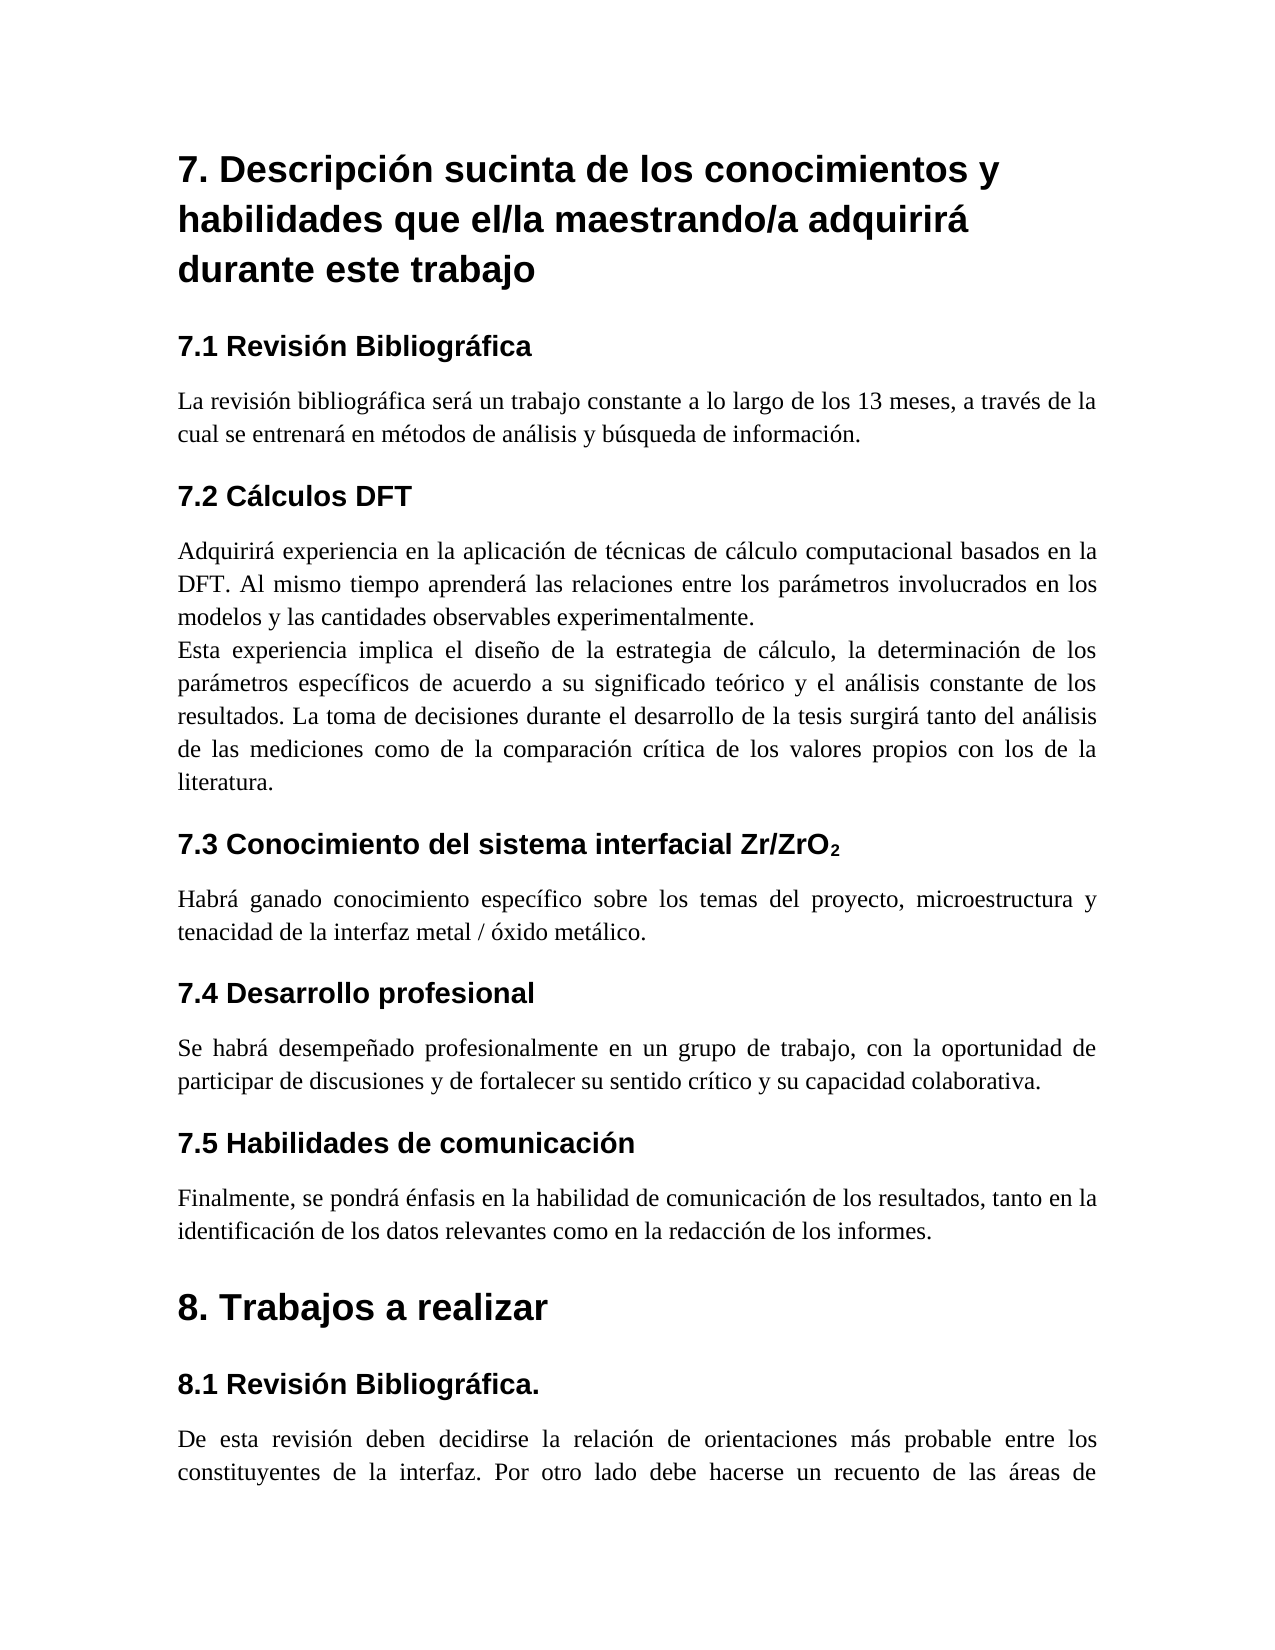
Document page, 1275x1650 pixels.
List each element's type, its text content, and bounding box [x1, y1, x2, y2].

text Se habrá desempeñado profesionalmente en un grupo de trabajo, con la oportunidad de participar de discusiones y de fortalecer su sentido crítico y su capacidad colaborativa. [177, 1033, 1098, 1095]
subtitle Descripción sucinta de los conocimientos y habilidades que el/la maestrando/a adquirirá durante este trabajo [177, 148, 1098, 290]
subtitle Trabajos a realizar [177, 1285, 1098, 1328]
subtitle Revisión Bibliográfica. [177, 1367, 1098, 1400]
subtitle Cálculos DFT [177, 479, 1098, 512]
text Finalmente, se pondrá énfasis en la habilidad de comunicación de los resultados, tanto en la identificación de los datos relevantes como en la redacción de los informes. [177, 1183, 1098, 1245]
text De esta revisión deben decidirse la relación de orientaciones más probable entre los constituyentes de la interfaz. Por otro lado debe hacerse un recuento de las áreas de [177, 1424, 1098, 1486]
text La revisión bibliográfica será un trabajo constante a lo largo de los 13 meses, a través de la cual se entrenará en métodos de análisis y búsqueda de información. [177, 386, 1098, 448]
text Adquirirá experiencia en la aplicación de técnicas de cálculo computacional basados en la DFT. Al mismo tiempo aprenderá las relaciones entre los parámetros involucrados en los modelos y las cantidades observables experimentalmente. [177, 536, 1098, 631]
text Habrá ganado conocimiento específico sobre los temas del proyecto, microestructura y tenacidad de la interfaz metal / óxido metálico. [177, 884, 1098, 945]
subtitle Habilidades de comunicación [177, 1126, 1098, 1160]
subtitle Revisión Bibliográfica [177, 329, 1098, 362]
subtitle Conocimiento del sistema interfacial Zr/ZrO2 [177, 827, 1098, 860]
text Esta experiencia implica el diseño de la estrategia de cálculo, la determinación de los parámetros específicos de acuerdo a su significado teórico y el análisis constante de los resultados. La toma de decisiones durante el desarrollo de la tesis surgirá tanto del análisis de las mediciones como de la comparación crítica de los valores propios con los de la literatura. [177, 635, 1098, 796]
subtitle Desarrollo profesional [177, 976, 1098, 1010]
